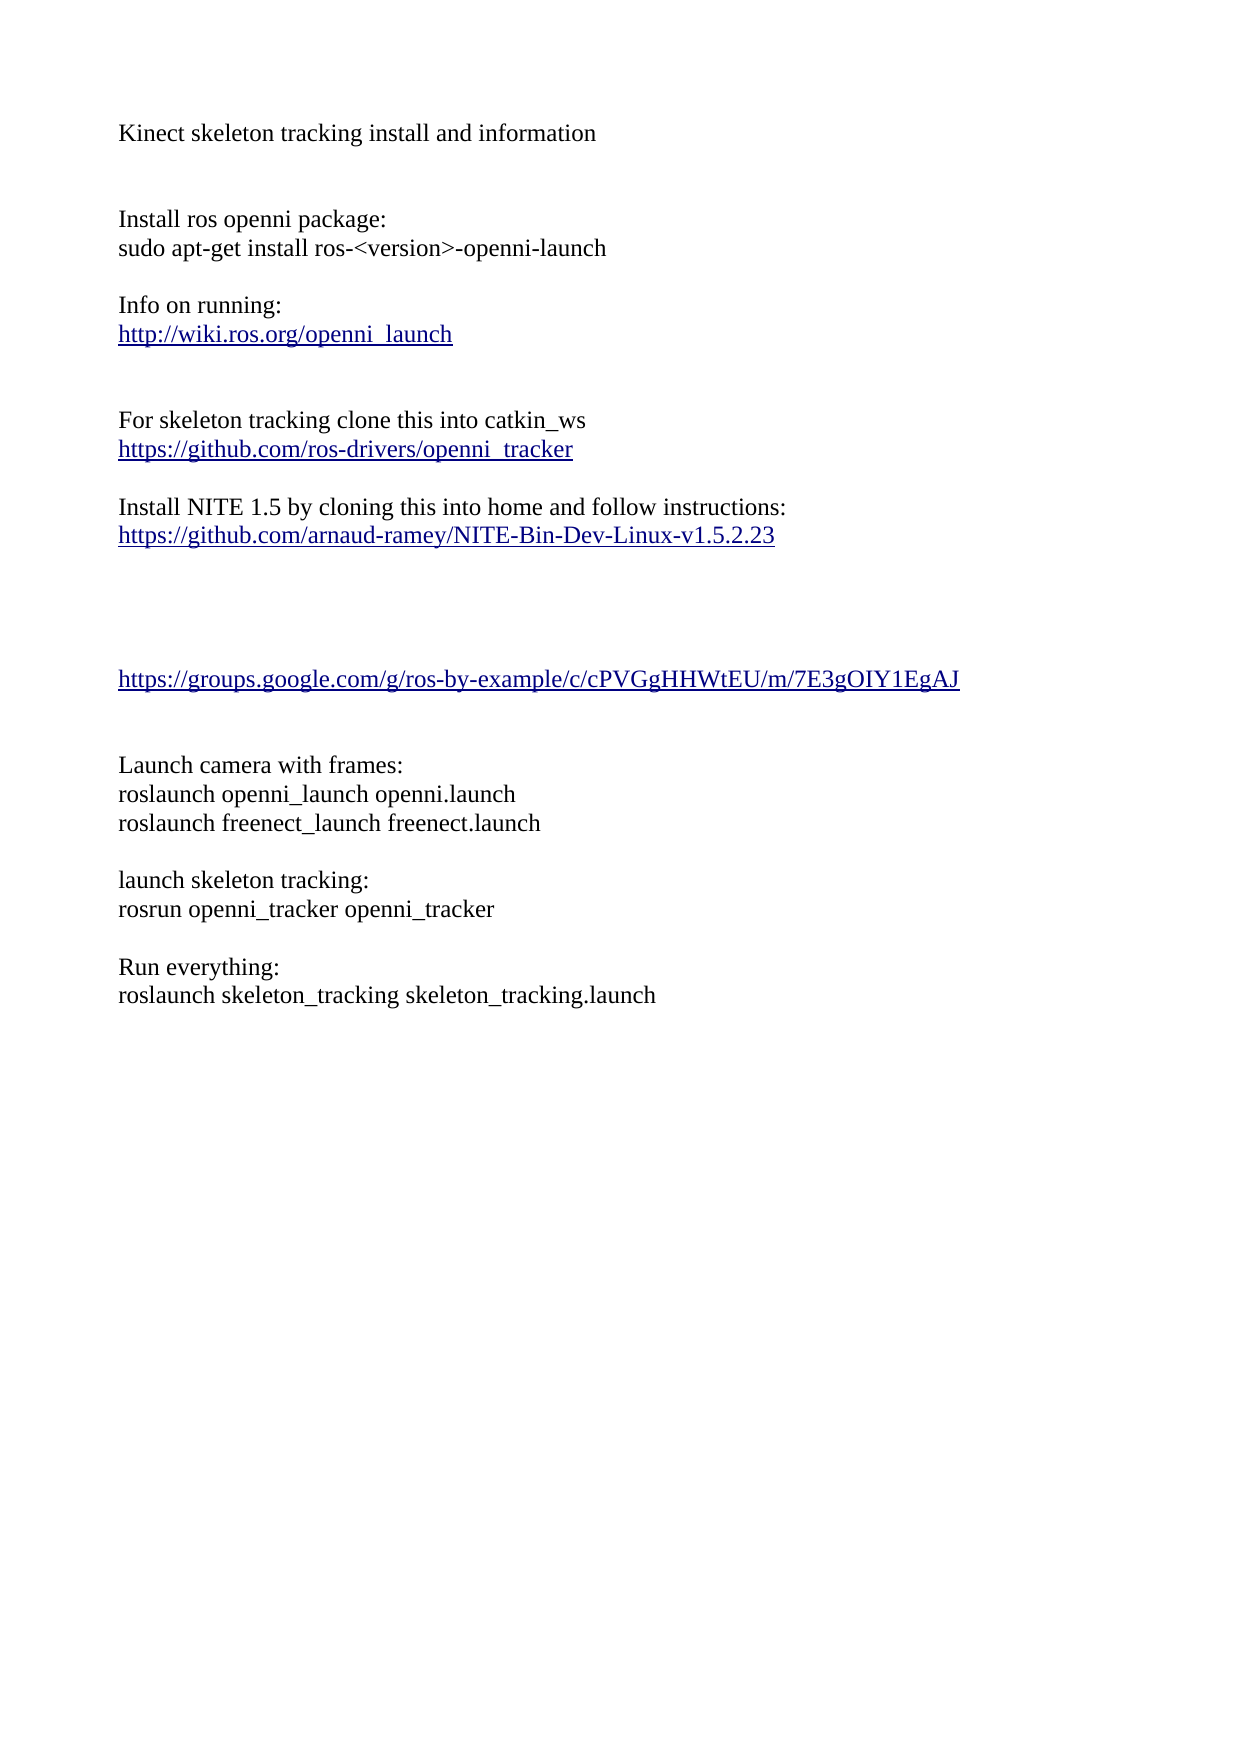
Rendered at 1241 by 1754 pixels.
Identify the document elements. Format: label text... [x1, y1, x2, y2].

text https://groups.google.com/g/ros-by-example/c/cPVGgHHWtEU/m/7E3gOIY1EgAJ [118, 664, 1122, 693]
text Kinect skeleton tracking install and information [118, 118, 1122, 147]
text sudo apt-get install ros-<version>-openni-launch [118, 233, 1122, 262]
text http://wiki.ros.org/openni_launch [118, 319, 1122, 348]
text roslaunch freenect_launch freenect.launch [118, 808, 1122, 837]
text For skeleton tracking clone this into catkin_ws [118, 406, 1122, 434]
text Info on running: [118, 291, 1122, 319]
text Launch camera with frames: [118, 751, 1122, 779]
text Install ros openni package: [118, 204, 1122, 233]
text Install NITE 1.5 by cloning this into home and follow instructions: [118, 492, 1122, 521]
text rosrun openni_tracker openni_tracker [118, 894, 1122, 923]
text Run everything: [118, 952, 1122, 981]
text roslaunch openni_launch openni.launch [118, 779, 1122, 808]
text https://github.com/arnaud-ramey/NITE-Bin-Dev-Linux-v1.5.2.23 [118, 521, 1122, 549]
text roslaunch skeleton_tracking skeleton_tracking.launch [118, 981, 1122, 1009]
text https://github.com/ros-drivers/openni_tracker [118, 434, 1122, 463]
text launch skeleton tracking: [118, 866, 1122, 894]
